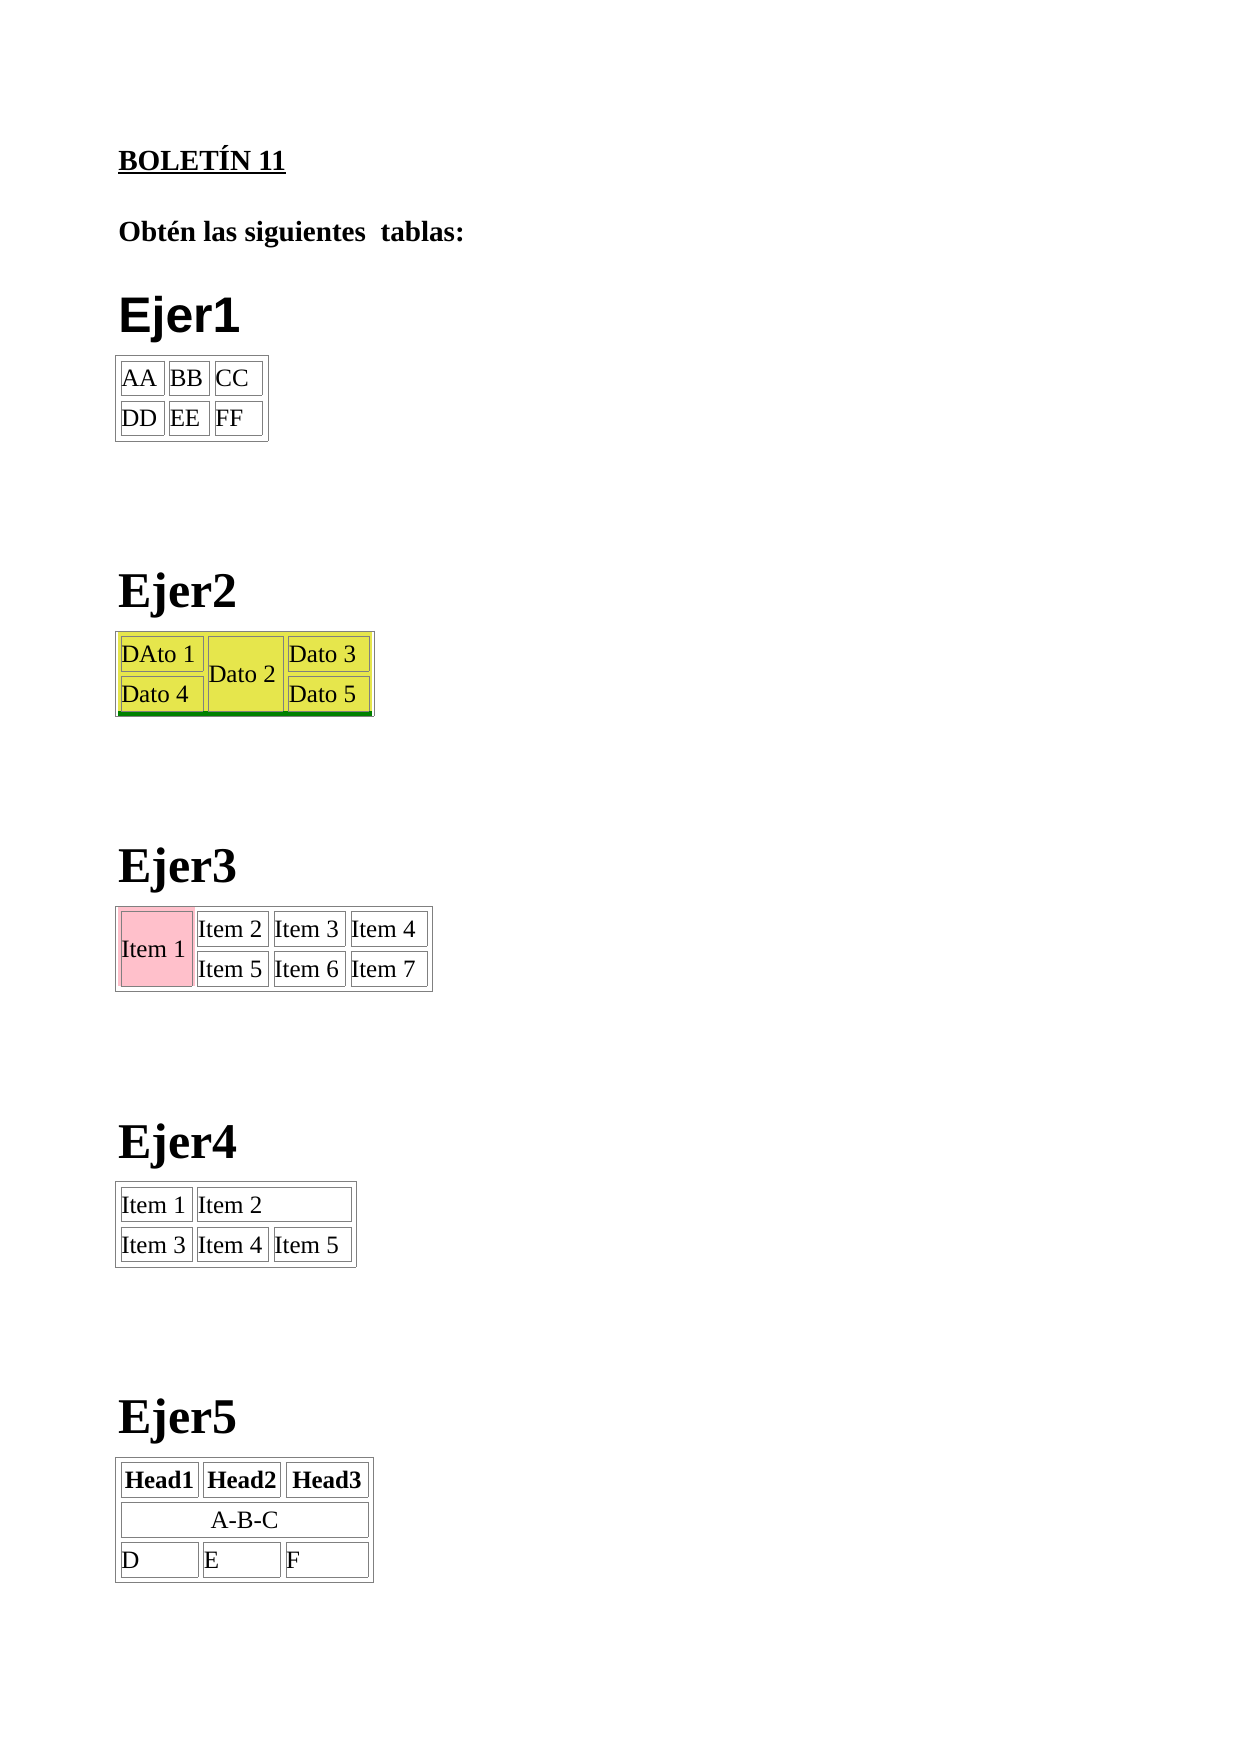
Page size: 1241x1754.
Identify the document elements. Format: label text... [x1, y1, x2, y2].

table_header Head3 [283, 1458, 371, 1497]
subtitle BOLETÍN 11 [118, 143, 1122, 177]
subtitle Ejer1 [118, 285, 1122, 343]
table_cell Dato 5 [286, 671, 372, 711]
table_cell D [118, 1537, 201, 1577]
table_cell DD [118, 395, 167, 435]
table_header Item 2 [195, 907, 271, 946]
table_cell Item 3 [118, 1221, 195, 1261]
table_cell Item 5 [195, 946, 271, 986]
table_header Dato 3 [286, 632, 372, 671]
table_header Item 1 [118, 907, 195, 986]
subtitle Obtén las siguientes tablas: [118, 214, 1122, 248]
table_header Item 1 [118, 1182, 195, 1221]
table_header AA [118, 356, 167, 395]
table_cell E [201, 1538, 283, 1577]
table_cell Item 7 [348, 946, 430, 986]
table_header DAto 1 [118, 632, 205, 671]
table_header Head1 [118, 1458, 201, 1497]
table_cell A-B-C [118, 1497, 371, 1537]
subtitle Ejer4 [118, 1111, 1122, 1169]
table_cell EE [167, 395, 212, 435]
table_header BB [167, 356, 212, 395]
table_header Item 3 [271, 907, 348, 946]
table_cell Item 5 [271, 1221, 353, 1261]
table_header CC [212, 356, 265, 395]
table_header Item 4 [348, 907, 430, 946]
subtitle Ejer2 [118, 561, 1122, 618]
subtitle Ejer5 [118, 1387, 1122, 1444]
table_header Dato 2 [205, 632, 286, 711]
table_cell F [283, 1537, 371, 1577]
table_cell Item 4 [195, 1221, 271, 1261]
table_cell Dato 4 [118, 671, 205, 711]
table_cell Item 6 [271, 946, 348, 986]
subtitle Ejer3 [118, 836, 1122, 893]
table_header Head2 [201, 1458, 283, 1497]
table_cell FF [212, 395, 265, 435]
table_header Item 2 [195, 1182, 353, 1221]
